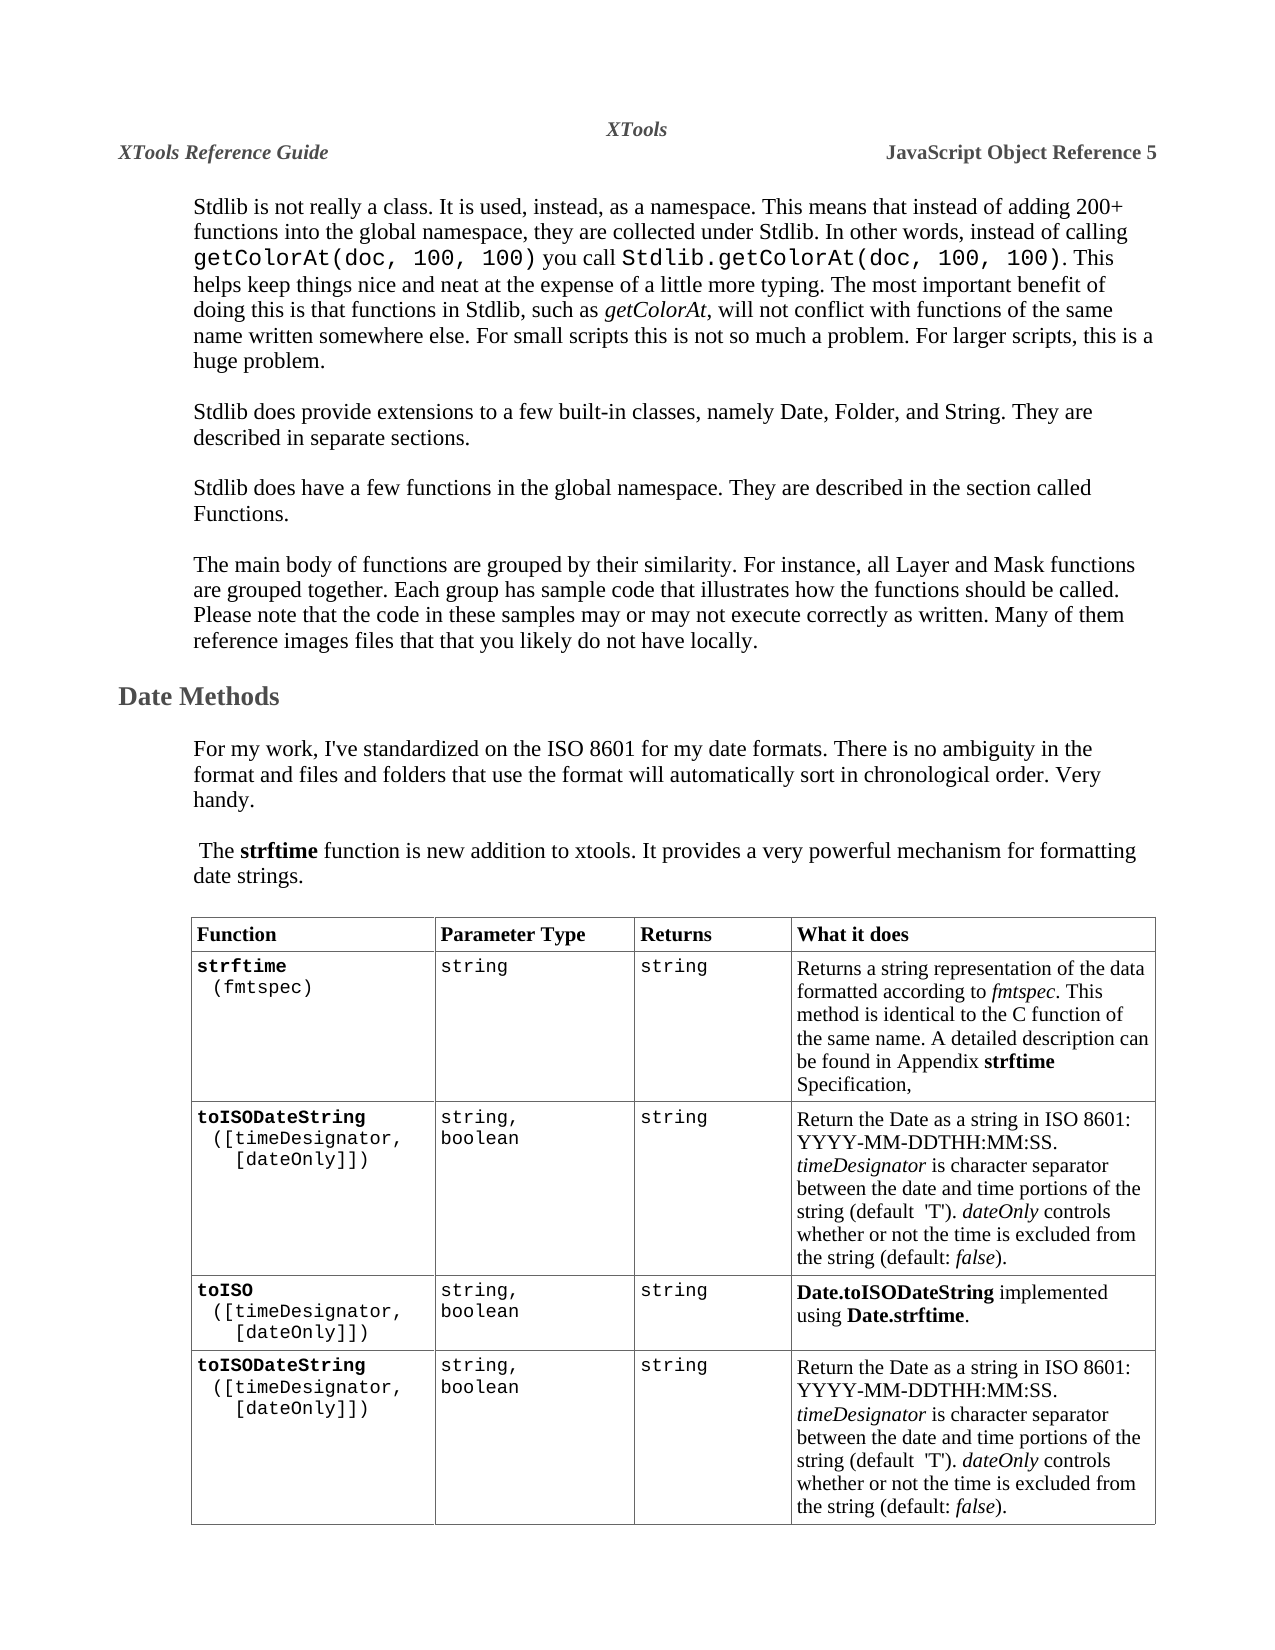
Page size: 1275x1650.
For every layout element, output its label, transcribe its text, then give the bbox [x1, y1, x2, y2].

table_cell string [635, 952, 791, 1101]
table_cell Return the Date as a string in ISO 8601: YYYY-MM-DDTHH:MM:SS. timeDesignator is character separator between the date and time portions of the string (default 'T'). dateOnly controls whether or not the time is excluded from the string (default: false). [792, 1102, 1155, 1275]
table_header Function [192, 918, 434, 951]
table_cell string [635, 1351, 791, 1524]
table_cell string, boolean [436, 1102, 634, 1275]
table_cell Returns a string representation of the data formatted according to fmtspec. This method is identical to the C function of the same name. A detailed description can be found in Appendix strftime Specification, [792, 952, 1155, 1101]
text Stdlib does provide extensions to a few built-in classes, namely Date, Folder, and String. They are described in separate sections. [118, 399, 1157, 450]
text For my work, I've standardized on the ISO 8601 for my date formats. There is no ambiguity in the format and files and folders that use the format will automatically sort in chronological order. Very handy. [118, 711, 1157, 813]
table_cell toISO ([timeDesignator, [dateOnly]]) [192, 1276, 434, 1350]
text The strftime function is new addition to xtools. It provides a very powerful mechanism for formatting date strings. [118, 838, 1157, 889]
table_header Returns [635, 918, 791, 951]
table_cell toISODateString ([timeDesignator, [dateOnly]]) [192, 1102, 434, 1275]
table_cell string [635, 1102, 791, 1275]
table_cell string [635, 1276, 791, 1350]
table_cell Return the Date as a string in ISO 8601: YYYY-MM-DDTHH:MM:SS. timeDesignator is character separator between the date and time portions of the string (default 'T'). dateOnly controls whether or not the time is excluded from the string (default: false). [792, 1351, 1155, 1524]
text The main body of functions are grouped by their similarity. For instance, all Layer and Mask functions are grouped together. Each group has sample code that illustrates how the functions should be called. Please note that the code in these samples may or may not execute correctly as written. Many of them reference images files that that you likely do not have locally. [118, 552, 1157, 653]
table_cell string [436, 952, 634, 1101]
table_cell strftime (fmtspec) [192, 952, 434, 1101]
table_header Parameter Type [436, 918, 634, 951]
table_cell toISODateString ([timeDesignator, [dateOnly]]) [192, 1351, 434, 1524]
table_header What it does [792, 918, 1155, 951]
text Stdlib does have a few functions in the global namespace. They are described in the section called Functions. [118, 475, 1157, 526]
text Stdlib is not really a class. It is used, instead, as a namespace. This means that instead of adding 200+ functions into the global namespace, they are collected under Stdlib. In other words, instead of calling getColorAt(doc, 100, 100) you call Stdlib.getColorAt(doc, 100, 100). This helps keep things nice and neat at the expense of a little more typing. The most important benefit of doing this is that functions in Stdlib, such as getColorAt, will not conflict with functions of the same name written somewhere else. For small scripts this is not so much a problem. For larger scripts, this is a huge problem. [118, 194, 1157, 374]
table_cell string, boolean [436, 1276, 634, 1350]
text Date Methods [118, 681, 1157, 711]
table_cell string, boolean [436, 1351, 634, 1524]
table_cell Date.toISODateString implemented using Date.strftime. [792, 1276, 1155, 1350]
